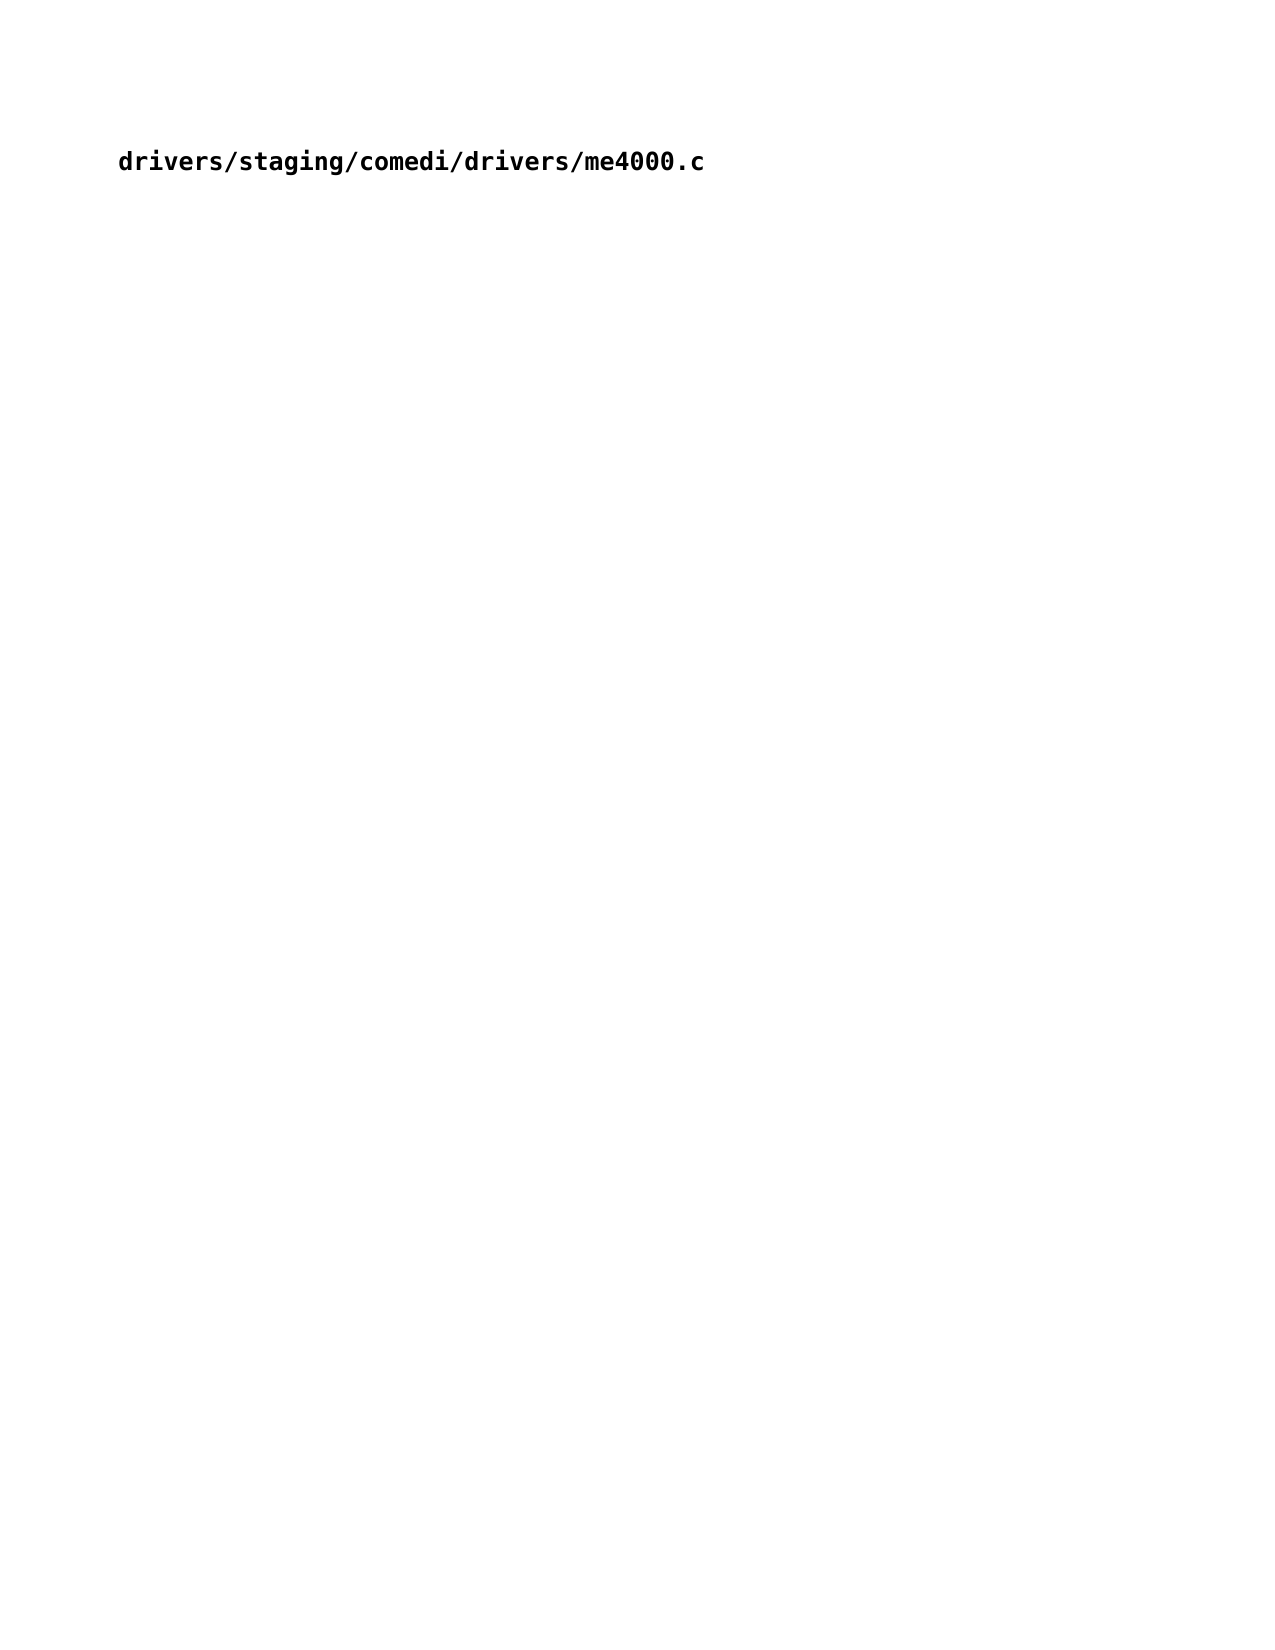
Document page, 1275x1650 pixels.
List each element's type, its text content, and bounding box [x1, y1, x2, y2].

text drivers/staging/comedi/drivers/me4000.c [118, 147, 1157, 176]
